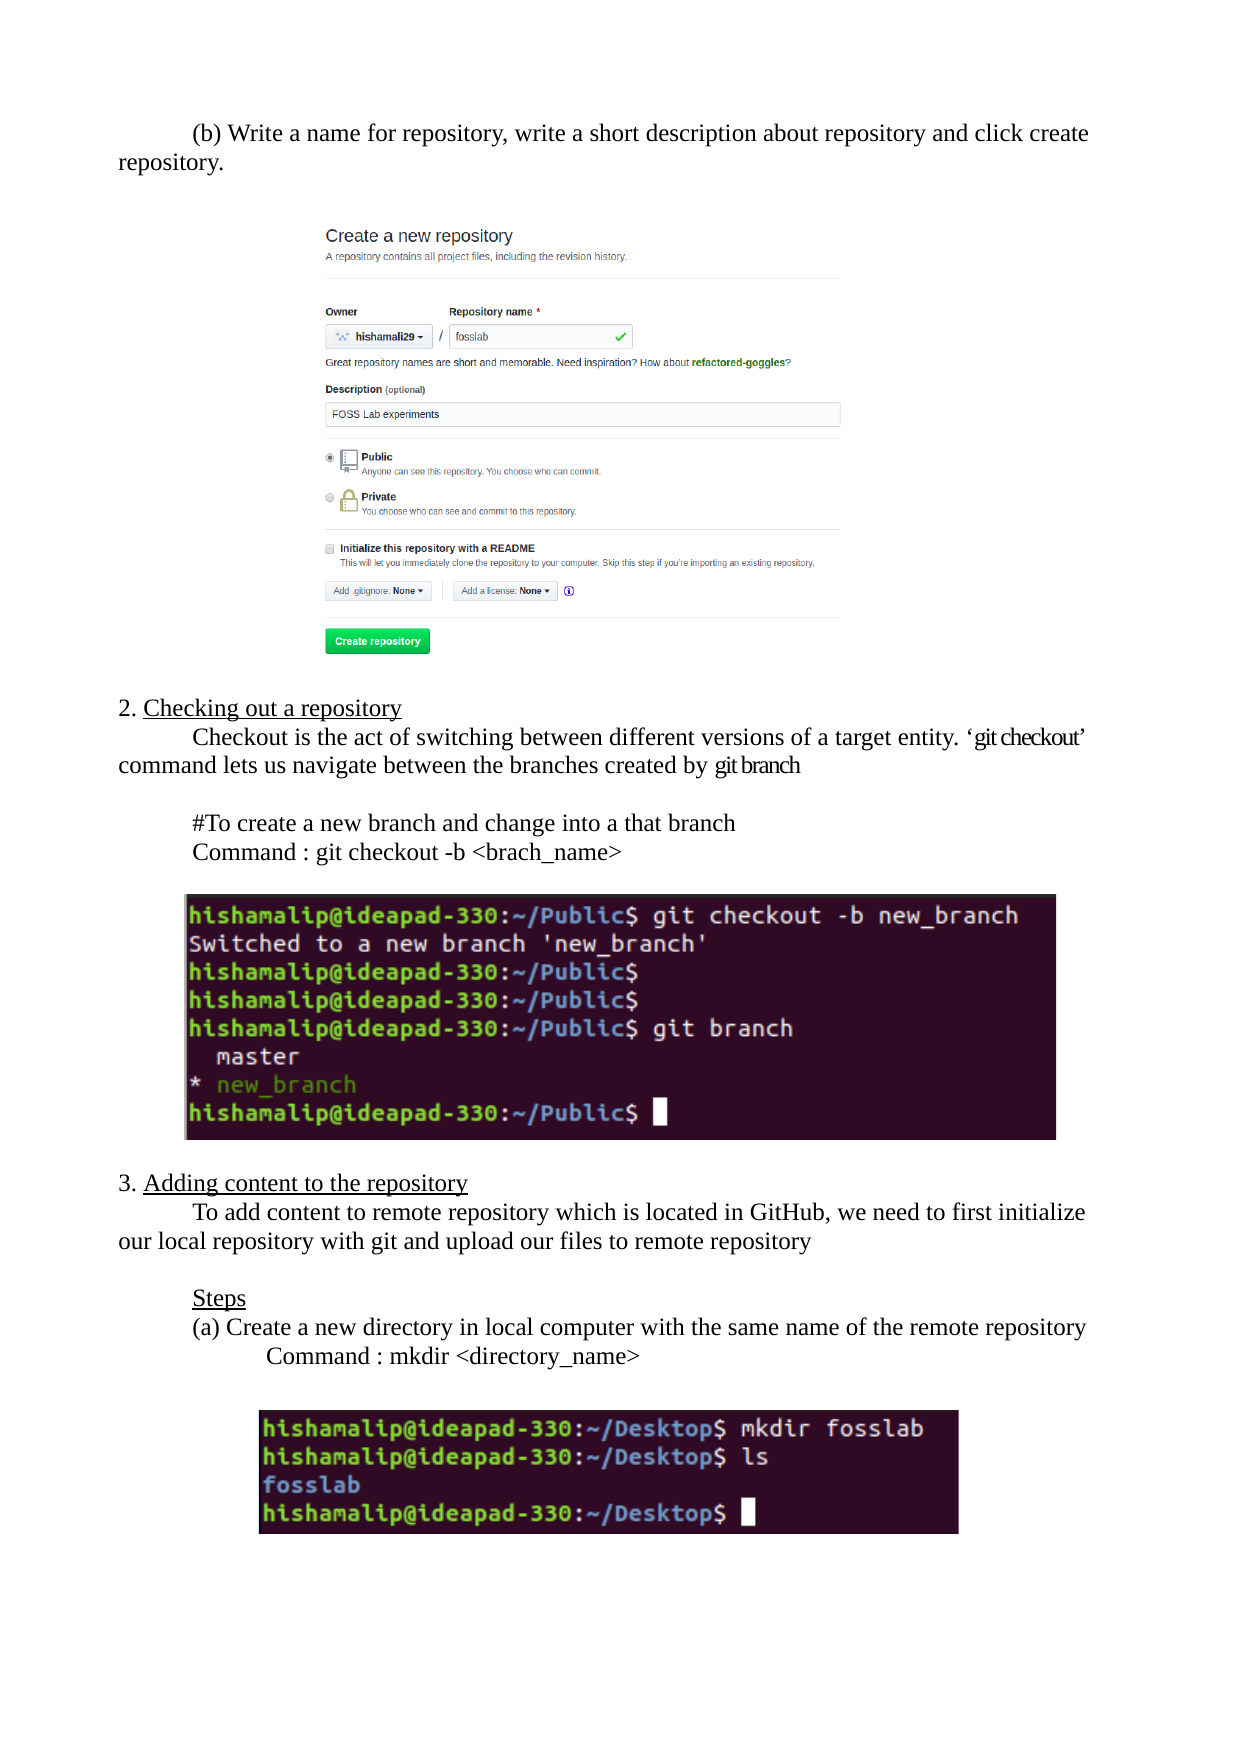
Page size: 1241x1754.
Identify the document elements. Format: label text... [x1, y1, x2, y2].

picture [289, 202, 865, 656]
text Checkout is the act of switching between different versions of a target entity. ‘git checkout’ command lets us navigate between the branches created by git branch [118, 722, 1122, 779]
text 3. Adding content to the repository [118, 1168, 1122, 1197]
text Command : git checkout -b <brach_name> [118, 837, 1122, 866]
text Command : mkdir <directory_name> [118, 1341, 1122, 1370]
text Steps [118, 1283, 1122, 1312]
text (b) Write a name for repository, write a short description about repository and click create repository. [118, 118, 1122, 176]
picture [258, 1410, 959, 1534]
text To add content to remote repository which is located in GitHub, we need to first initialize our local repository with git and upload our files to remote repository [118, 1197, 1122, 1255]
text 2. Checking out a repository [118, 693, 1122, 722]
text (a) Create a new directory in local computer with the same name of the remote repository [118, 1312, 1122, 1341]
picture [184, 894, 1057, 1140]
text #To create a new branch and change into a that branch [118, 808, 1122, 837]
